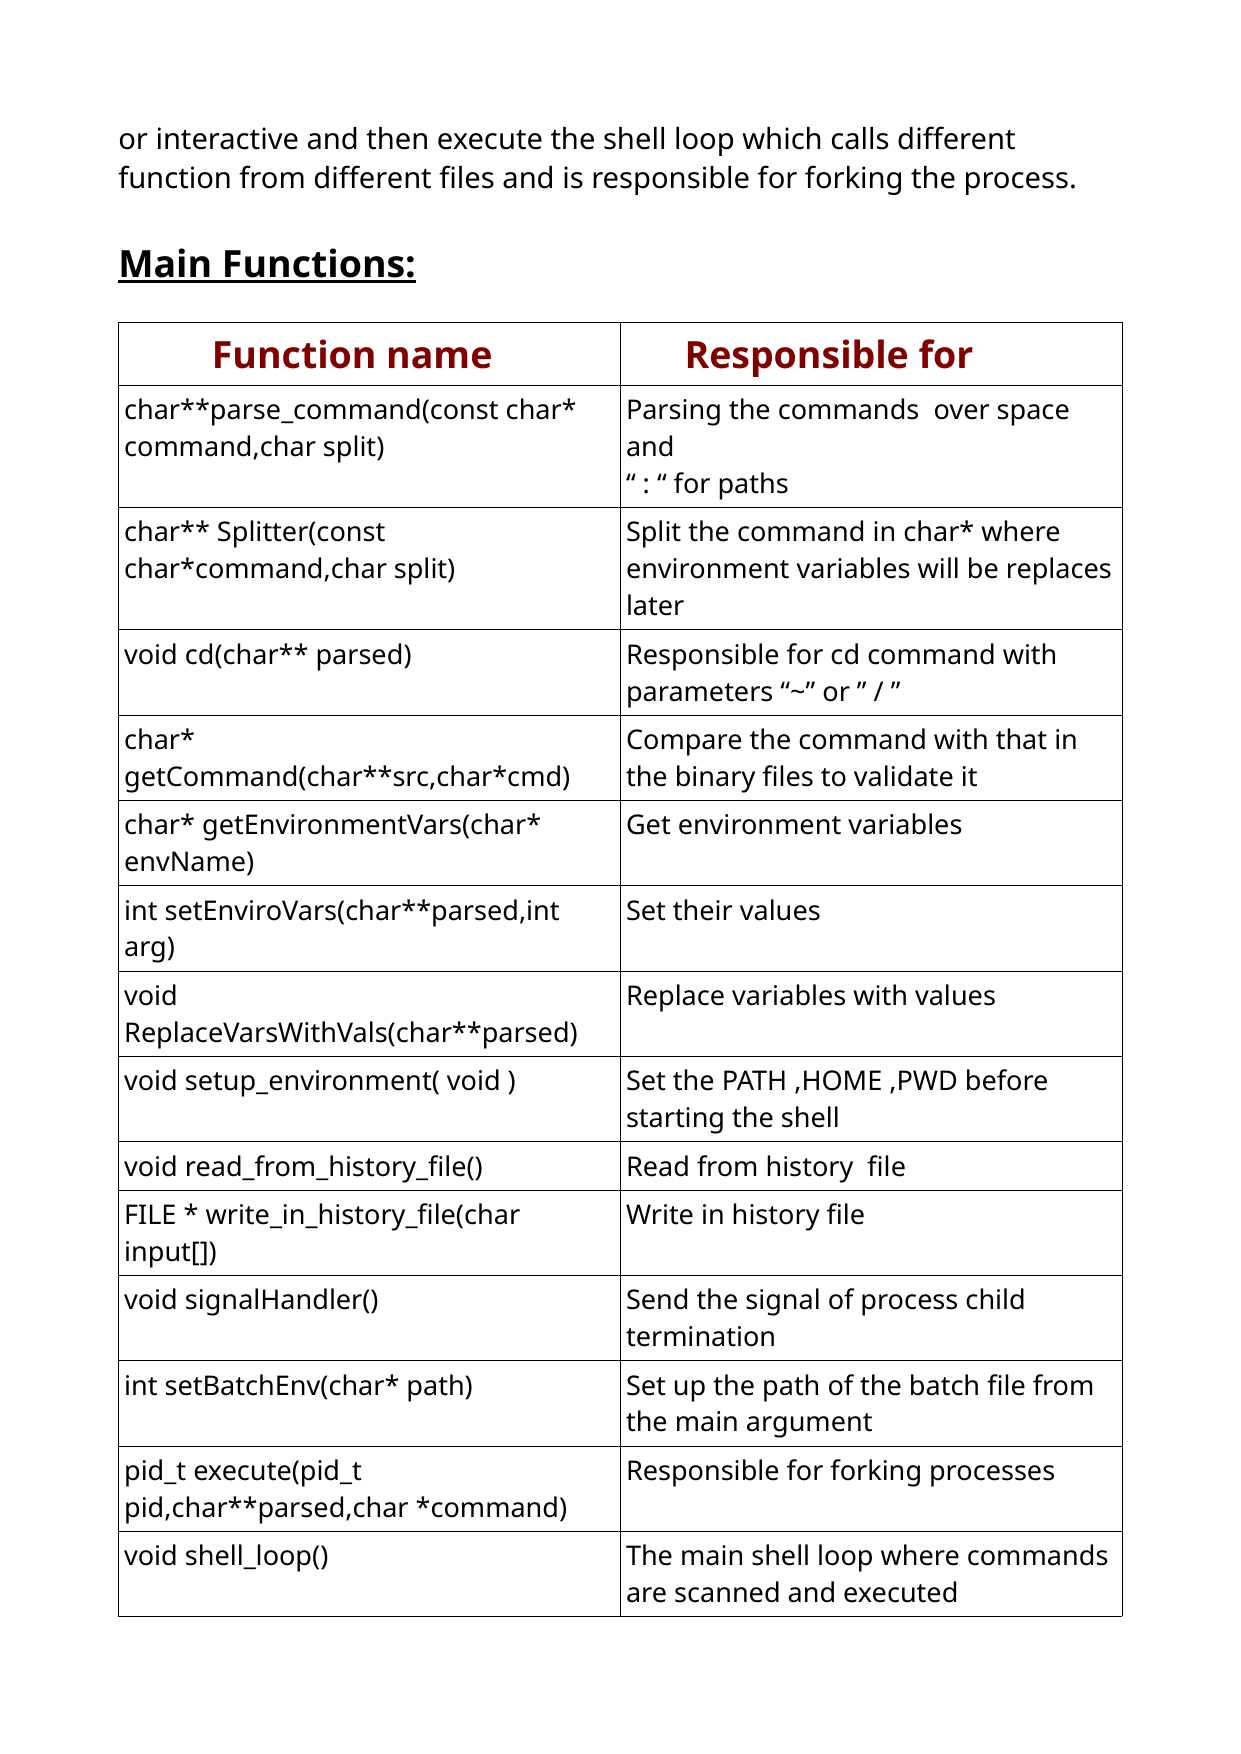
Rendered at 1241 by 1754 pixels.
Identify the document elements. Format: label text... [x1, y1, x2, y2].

table_cell Set up the path of the batch file from the main argument [621, 1361, 1122, 1446]
table_cell Get environment variables [621, 801, 1122, 885]
table_cell void read_from_history_file() [119, 1142, 620, 1189]
table_cell void cd(char** parsed) [119, 630, 620, 714]
table_cell void ReplaceVarsWithVals(char**parsed) [119, 972, 620, 1056]
text Main Functions: [118, 237, 1122, 288]
text or interactive and then execute the shell loop which calls different function from different files and is responsible for forking the process. [118, 118, 1122, 197]
table_cell Send the signal of process child termination [621, 1276, 1122, 1360]
table_cell char* getEnvironmentVars(char* envName) [119, 801, 620, 885]
table_cell char**parse_command(const char* command,char split) [119, 386, 620, 507]
table_cell FILE * write_in_history_file(char input[]) [119, 1191, 620, 1275]
table_cell Responsible for cd command with parameters “~” or ” / ” [621, 630, 1122, 714]
table_cell char* getCommand(char**src,char*cmd) [119, 716, 620, 800]
table_cell Responsible for forking processes [621, 1447, 1122, 1531]
table_cell Compare the command with that in the binary files to validate it [621, 716, 1122, 800]
table_cell void signalHandler() [119, 1276, 620, 1360]
table_cell Split the command in char* where environment variables will be replaces later [621, 508, 1122, 629]
table_cell The main shell loop where commands are scanned and executed [621, 1532, 1122, 1616]
table_cell void setup_environment( void ) [119, 1057, 620, 1141]
table_cell Read from history file [621, 1142, 1122, 1189]
table_cell int setBatchEnv(char* path) [119, 1361, 620, 1446]
table_cell void shell_loop() [119, 1532, 620, 1616]
table_cell Replace variables with values [621, 972, 1122, 1056]
table_cell char** Splitter(const char*command,char split) [119, 508, 620, 629]
table_cell int setEnviroVars(char**parsed,int arg) [119, 886, 620, 971]
table_cell pid_t execute(pid_t pid,char**parsed,char *command) [119, 1447, 620, 1531]
table_cell Set the PATH ,HOME ,PWD before starting the shell [621, 1057, 1122, 1141]
table_cell Set their values [621, 886, 1122, 971]
table_cell Parsing the commands over space and “ : “ for paths [621, 386, 1122, 507]
table_header Function name [119, 323, 620, 385]
table_cell Write in history file [621, 1191, 1122, 1275]
table_header Responsible for [621, 323, 1122, 385]
